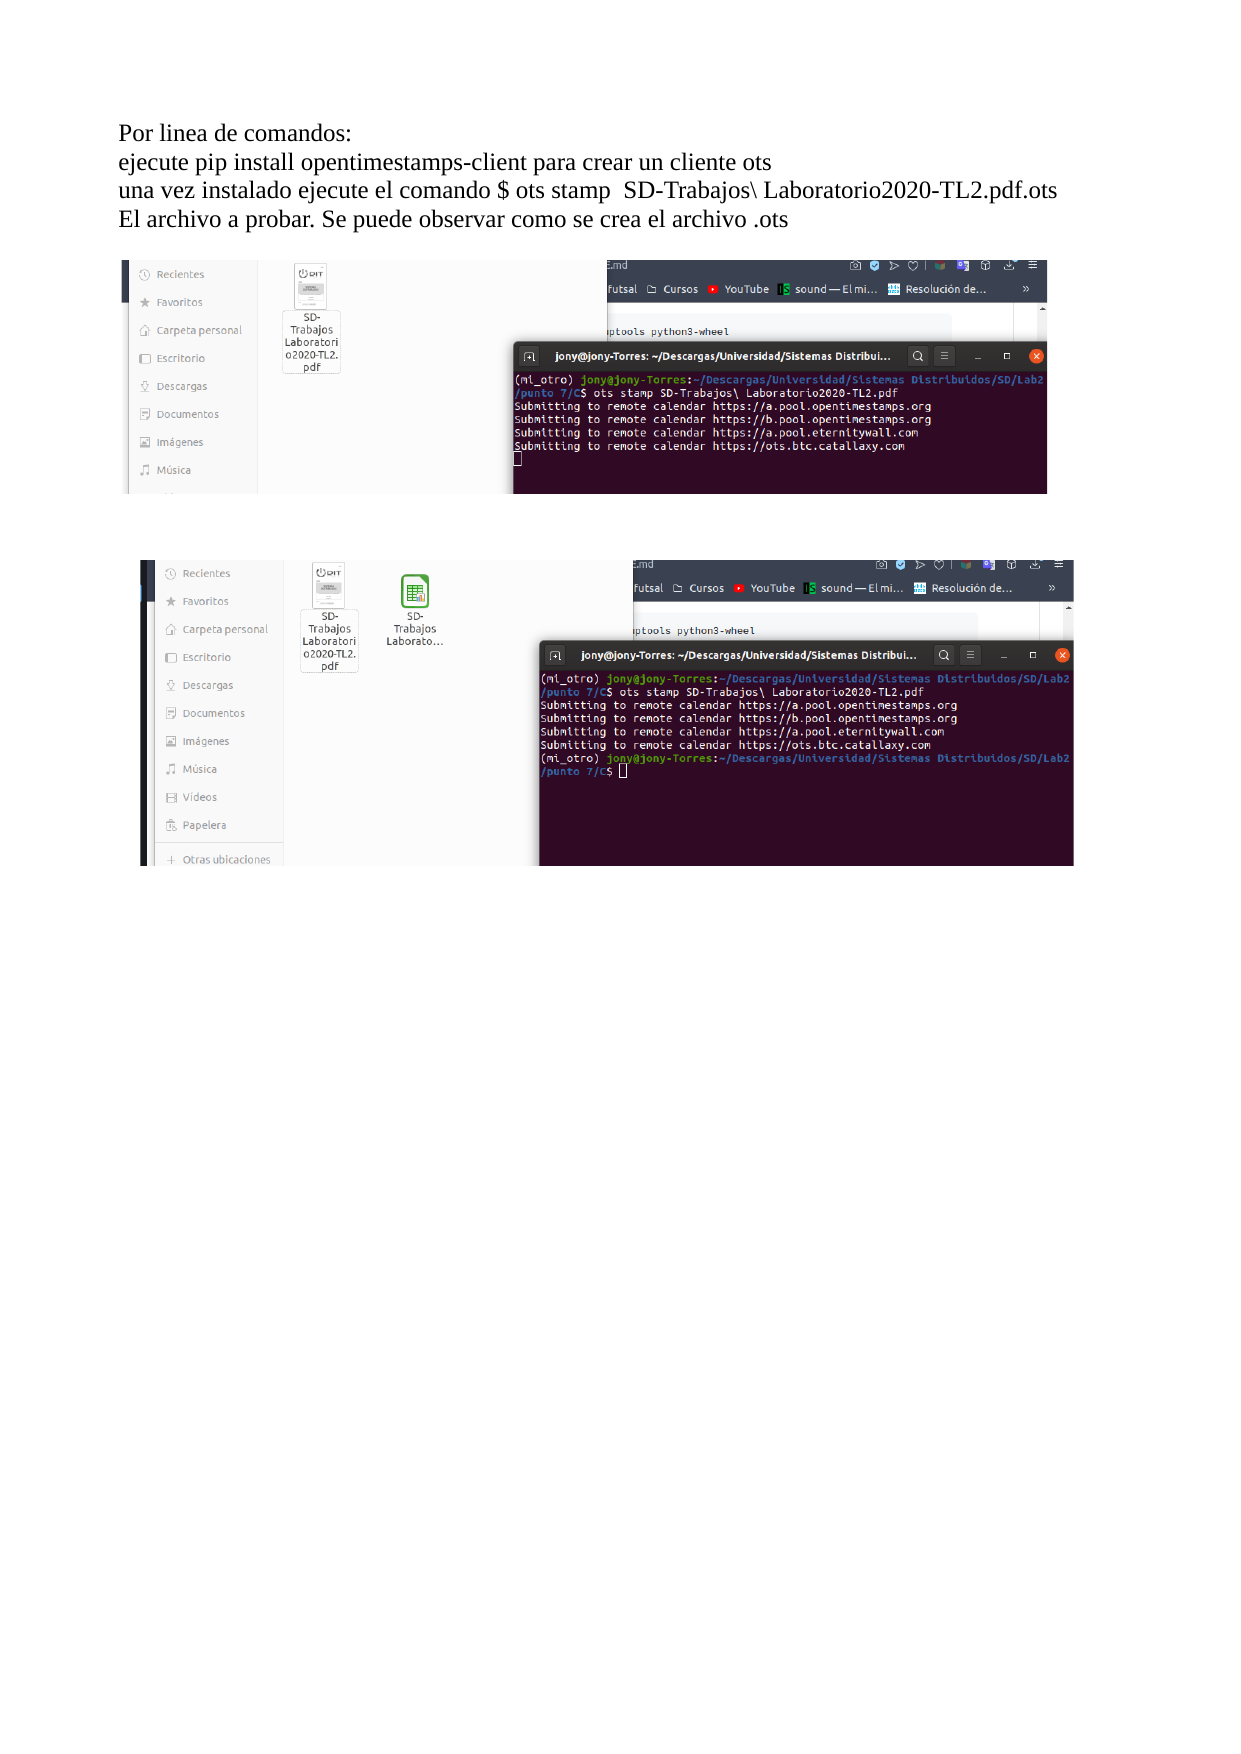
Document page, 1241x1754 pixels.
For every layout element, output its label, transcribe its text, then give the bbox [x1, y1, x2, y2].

picture [121, 260, 1048, 494]
text Por linea de comandos: [118, 118, 1122, 147]
text ejecute pip install opentimestamps-client para crear un cliente ots [118, 147, 1122, 176]
text El archivo a probar. Se puede observar como se crea el archivo .ots [118, 204, 1122, 233]
text una vez instalado ejecute el comando $ ots stamp SD-Trabajos\ Laboratorio2020-TL2.pdf.ots [118, 176, 1122, 204]
picture [140, 560, 1074, 866]
